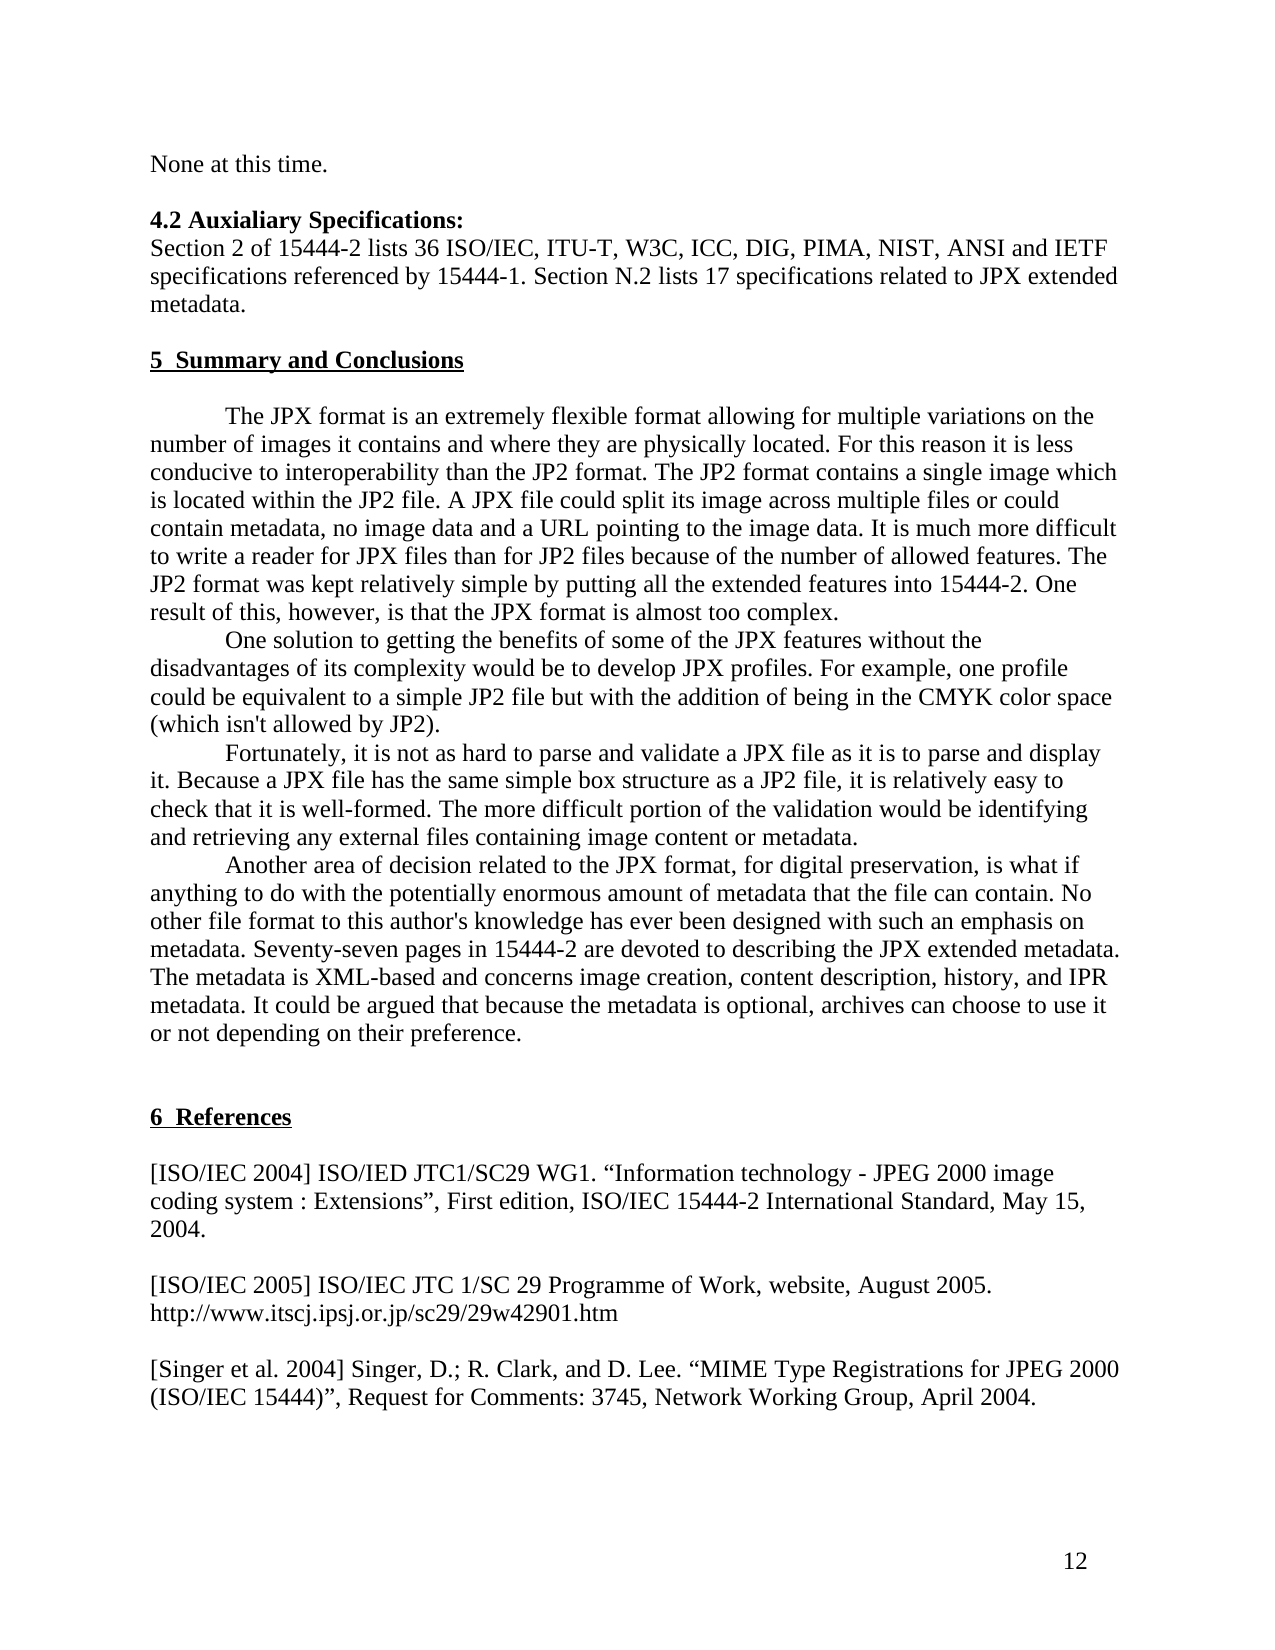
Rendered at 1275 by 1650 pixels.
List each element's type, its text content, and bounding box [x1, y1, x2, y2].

text [Singer et al. 2004] Singer, D.; R. Clark, and D. Lee. “MIME Type Registrations for JPEG 2000 (ISO/IEC 15444)”, Request for Comments: 3745, Network Working Group, April 2004. [150, 1355, 1125, 1411]
text http://www.itscj.ipsj.or.jp/sc29/29w42901.htm [150, 1299, 1125, 1327]
text Another area of decision related to the JPX format, for digital preservation, is what if anything to do with the potentially enormous amount of metadata that the file can contain. No other file format to this author's knowledge has ever been designed with such an emphasis on metadata. Seventy-seven pages in 15444-2 are devoted to describing the JPX extended metadata. The metadata is XML-based and concerns image creation, content description, history, and IPR metadata. It could be argued that because the metadata is optional, archives can choose to use it or not depending on their preference. [150, 851, 1125, 1047]
text 4.2 Auxialiary Specifications: [150, 206, 1125, 234]
text One solution to getting the benefits of some of the JPX features without the disadvantages of its complexity would be to develop JPX profiles. For example, one profile could be equivalent to a simple JP2 file but with the addition of being in the CMYK color space (which isn't allowed by JP2). [150, 626, 1125, 738]
text Section 2 of 15444-2 lists 36 ISO/IEC, ITU-T, W3C, ICC, DIG, PIMA, NIST, ANSI and IETF specifications referenced by 15444-1. Section N.2 lists 17 specifications related to JPX extended metadata. [150, 234, 1125, 318]
text [ISO/IEC 2005] ISO/IEC JTC 1/SC 29 Programme of Work, website, August 2005. [150, 1271, 1125, 1299]
text The JPX format is an extremely flexible format allowing for multiple variations on the number of images it contains and where they are physically located. For this reason it is less conducive to interoperability than the JP2 format. The JP2 format contains a single image which is located within the JP2 file. A JPX file could split its image across multiple files or could contain metadata, no image data and a URL pointing to the image data. It is much more difficult to write a reader for JPX files than for JP2 files because of the number of allowed features. The JP2 format was kept relatively simple by putting all the extended features into 15444-2. One result of this, however, is that the JPX format is almost too complex. [150, 402, 1125, 626]
text Fortunately, it is not as hard to parse and validate a JPX file as it is to parse and display it. Because a JPX file has the same simple box structure as a JP2 file, it is relatively easy to check that it is well-formed. The more difficult portion of the validation would be identifying and retrieving any external files containing image content or metadata. [150, 738, 1125, 851]
text [ISO/IEC 2004] ISO/IED JTC1/SC29 WG1. “Information technology - JPEG 2000 image coding system : Extensions”, First edition, ISO/IEC 15444-2 International Standard, May 15, 2004. [150, 1159, 1125, 1243]
text 6 References [150, 1103, 1125, 1131]
subtitle 5 Summary and Conclusions [150, 346, 1125, 374]
text None at this time. [150, 150, 1125, 178]
